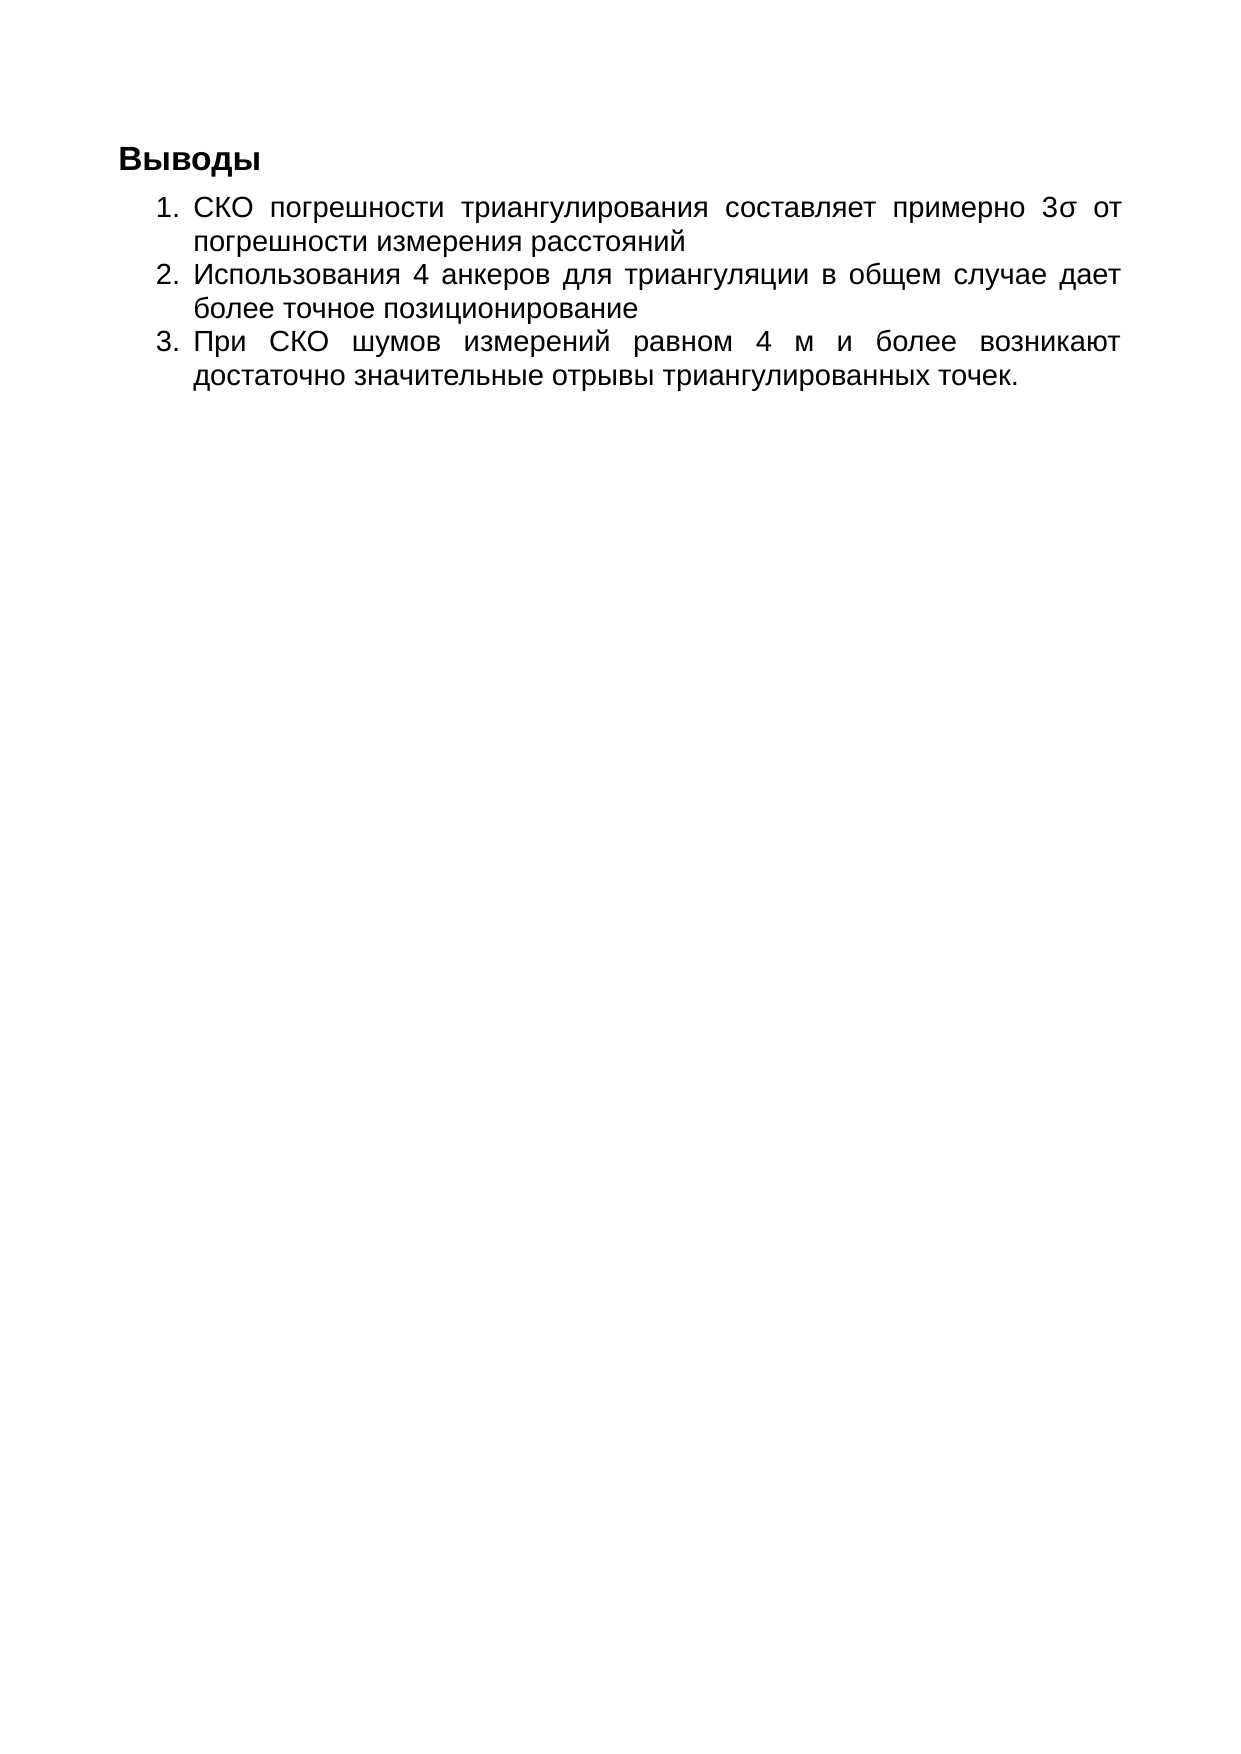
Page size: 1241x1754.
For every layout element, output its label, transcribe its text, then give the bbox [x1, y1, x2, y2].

list СКО погрешности триангулирования составляет примерно 3σ от погрешности измерения расстояний [156, 190, 1122, 257]
list Использования 4 анкеров для триангуляции в общем случае дает более точное позиционирование [156, 257, 1122, 324]
list При СКО шумов измерений равном 4 м и более возникают достаточно значительные отрывы триангулированных точек. [156, 324, 1122, 391]
subtitle Выводы [118, 139, 1122, 178]
